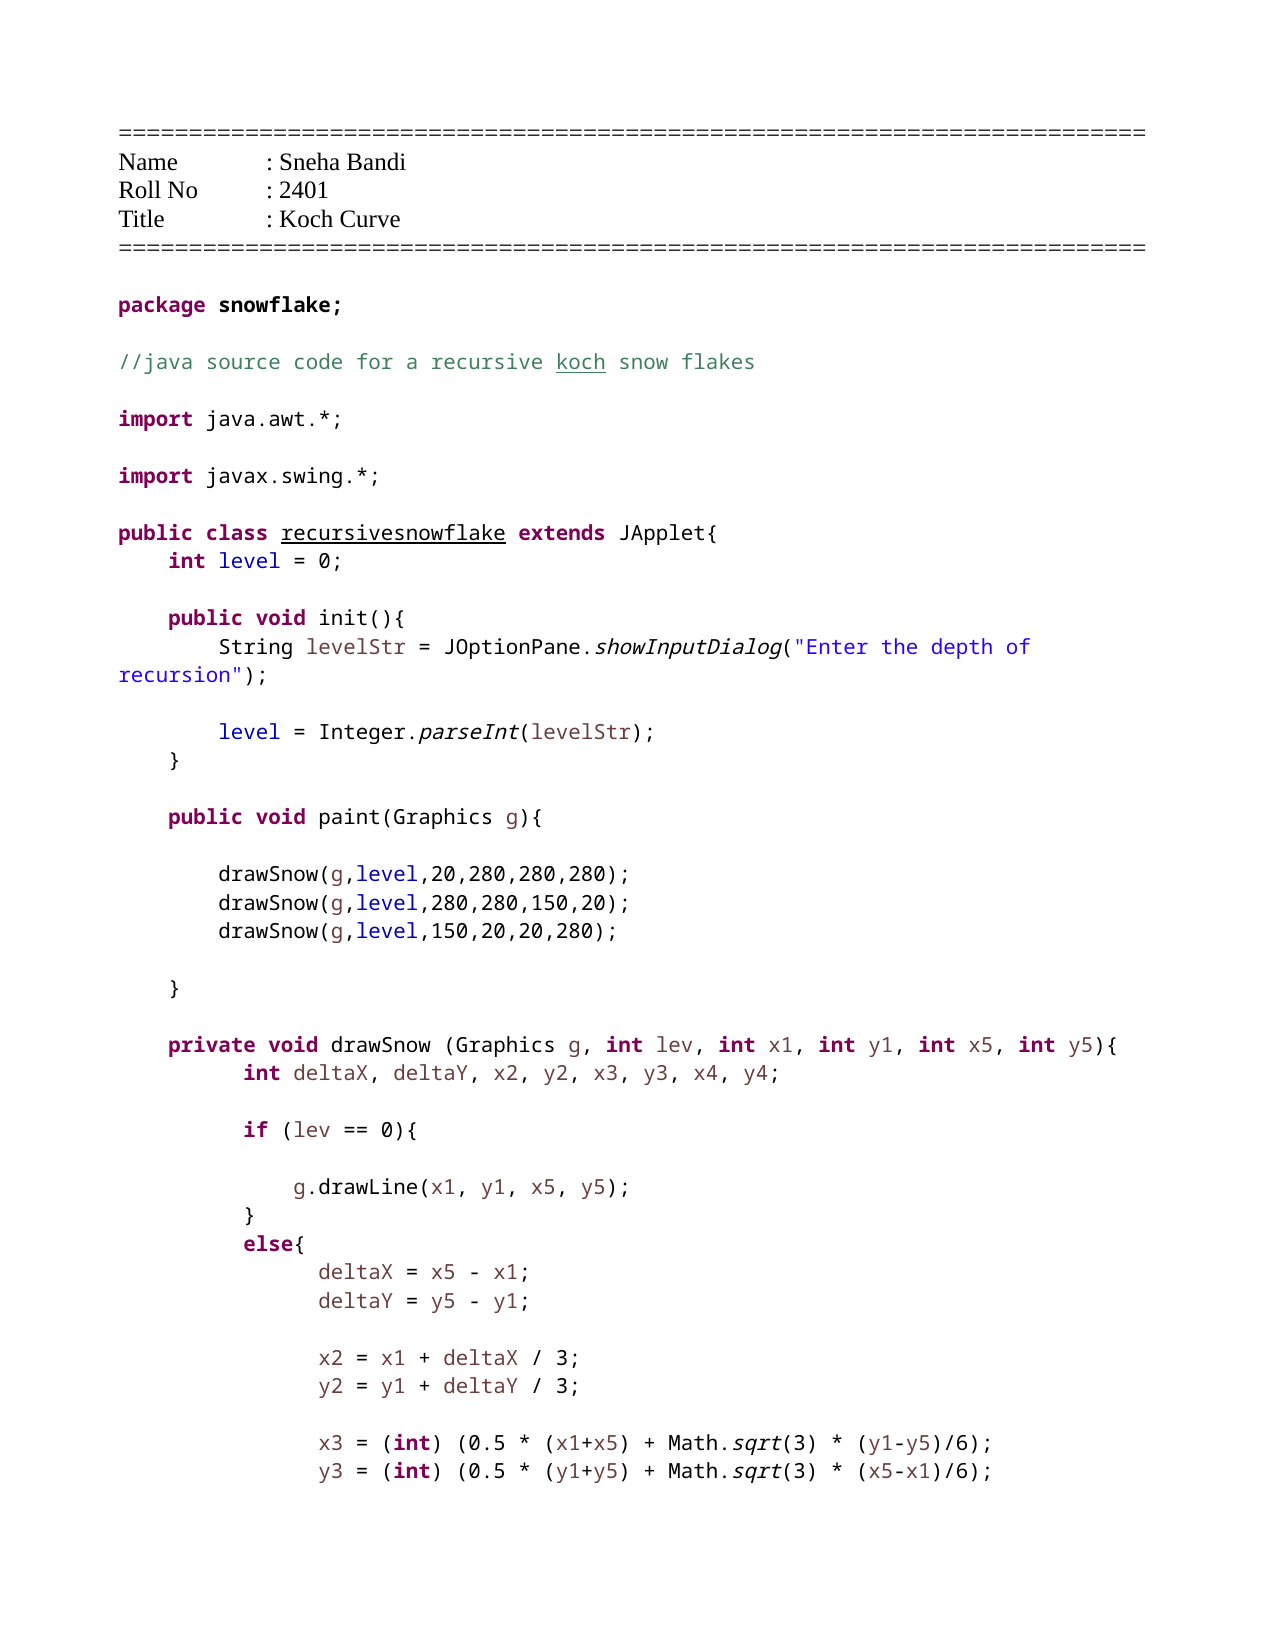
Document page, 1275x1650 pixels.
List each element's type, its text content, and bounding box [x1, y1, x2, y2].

text //java source code for a recursive koch snow flakes [118, 347, 1157, 376]
text import javax.swing.*; [118, 461, 1157, 490]
text x2 = x1 + deltaX / 3; [118, 1343, 1157, 1371]
text package snowflake; [118, 291, 1157, 319]
text Roll No : 2401 [118, 176, 1157, 204]
text import java.awt.*; [118, 404, 1157, 433]
text Title : Koch Curve [118, 204, 1157, 233]
text x3 = (int) (0.5 * (x1+x5) + Math.sqrt(3) * (y1-y5)/6); [118, 1428, 1157, 1457]
text y3 = (int) (0.5 * (y1+y5) + Math.sqrt(3) * (x5-x1)/6); [118, 1457, 1157, 1485]
text if (lev == 0){ [118, 1115, 1157, 1144]
text int level = 0; [118, 547, 1157, 575]
text y2 = y1 + deltaY / 3; [118, 1371, 1157, 1400]
text else{ [118, 1229, 1157, 1257]
text level = Integer.parseInt(levelStr); [118, 717, 1157, 746]
text String levelStr = JOptionPane.showInputDialog("Enter the depth of recursion"); [118, 632, 1157, 689]
text drawSnow(g,level,280,280,150,20); [118, 888, 1157, 916]
text g.drawLine(x1, y1, x5, y5); [118, 1172, 1157, 1201]
text drawSnow(g,level,150,20,20,280); [118, 916, 1157, 945]
text private void drawSnow (Graphics g, int lev, int x1, int y1, int x5, int y5){ [118, 1030, 1157, 1058]
text ========================================================================= [118, 233, 1157, 262]
text int deltaX, deltaY, x2, y2, x3, y3, x4, y4; [118, 1058, 1157, 1087]
text deltaY = y5 - y1; [118, 1286, 1157, 1314]
text public void paint(Graphics g){ [118, 802, 1157, 831]
text deltaX = x5 - x1; [118, 1257, 1157, 1286]
text ========================================================================= [118, 118, 1157, 147]
text public void init(){ [118, 603, 1157, 632]
text public class recursivesnowflake extends JApplet{ [118, 518, 1157, 547]
text } [118, 1201, 1157, 1229]
text drawSnow(g,level,20,280,280,280); [118, 859, 1157, 888]
text } [118, 746, 1157, 774]
text Name : Sneha Bandi [118, 147, 1157, 176]
text } [118, 973, 1157, 1002]
